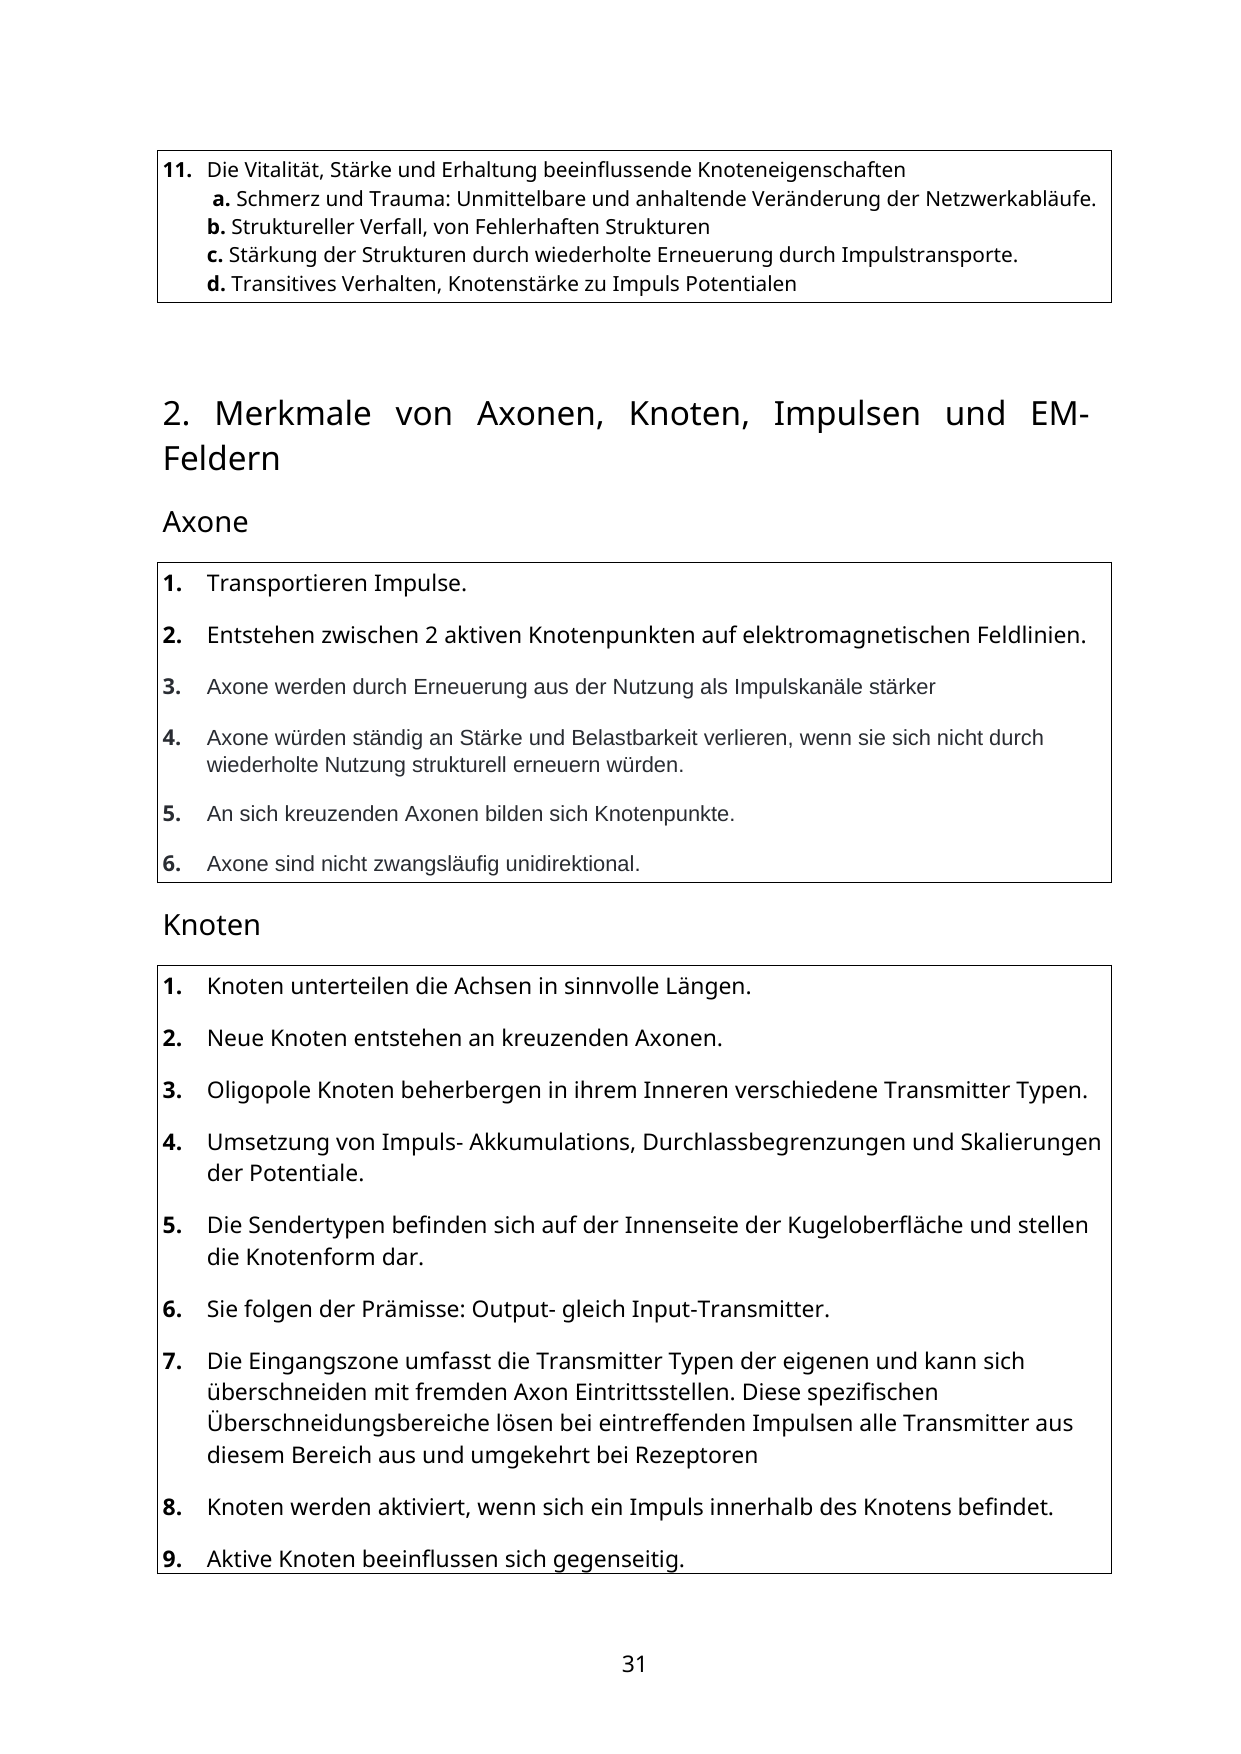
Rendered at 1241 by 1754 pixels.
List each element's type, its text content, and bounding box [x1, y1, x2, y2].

list Axone würden ständig an Stärke und Belastbarkeit verlieren, wenn sie sich nicht durch wiederholte Nutzung strukturell erneuern würden. [158, 717, 1111, 777]
subtitle 2. Merkmale von Axonen, Knoten, Impulsen und EM-Feldern [162, 390, 1090, 481]
list Die Eingangszone umfasst die Transmitter Typen der eigenen und kann sich überschneiden mit fremden Axon Eintrittsstellen. Diese spezifischen Überschneidungsbereiche lösen bei eintreffenden Impulsen alle Transmitter aus diesem Bereich aus und umgekehrt bei Rezeptoren [158, 1340, 1111, 1470]
subtitle Axone [162, 501, 1090, 541]
list Transportieren Impulse. [158, 563, 1111, 598]
list Oligopole Knoten beherbergen in ihrem Inneren verschiedene Transmitter Typen. [158, 1069, 1111, 1105]
list Umsetzung von Impuls- Akkumulations, Durchlassbegrenzungen und Skalierungen der Potentiale. [158, 1121, 1111, 1189]
list Aktive Knoten beeinflussen sich gegenseitig. [158, 1538, 1111, 1573]
list Axone sind nicht zwangsläufig unidirektional. [158, 843, 1111, 882]
list Knoten werden aktiviert, wenn sich ein Impuls innerhalb des Knotens befindet. [158, 1486, 1111, 1522]
list Knoten unterteilen die Achsen in sinnvolle Längen. [158, 966, 1111, 1001]
list Entstehen zwischen 2 aktiven Knotenpunkten auf elektromagnetischen Feldlinien. [158, 614, 1111, 650]
list An sich kreuzenden Axonen bilden sich Knotenpunkte. [158, 792, 1111, 827]
list Die Vitalität, Stärke und Erhaltung beeinflussende Knoteneigenschaften a. Schmerz und Trauma: Unmittelbare und anhaltende Veränderung der Netzwerkabläufe. b. Struktureller Verfall, von Fehlerhaften Strukturen c. Stärkung der Strukturen durch wiederholte Erneuerung durch Impulstransporte. d. Transitives Verhalten, Knotenstärke zu Impuls Potentialen [158, 151, 1111, 302]
list Die Sendertypen befinden sich auf der Innenseite der Kugeloberfläche und stellen die Knotenform dar. [158, 1204, 1111, 1272]
list Neue Knoten entstehen an kreuzenden Axonen. [158, 1017, 1111, 1053]
list Sie folgen der Prämisse: Output- gleich Input-Transmitter. [158, 1288, 1111, 1324]
list Axone werden durch Erneuerung aus der Nutzung als Impulskanäle stärker [158, 666, 1111, 701]
subtitle Knoten [162, 904, 1107, 944]
